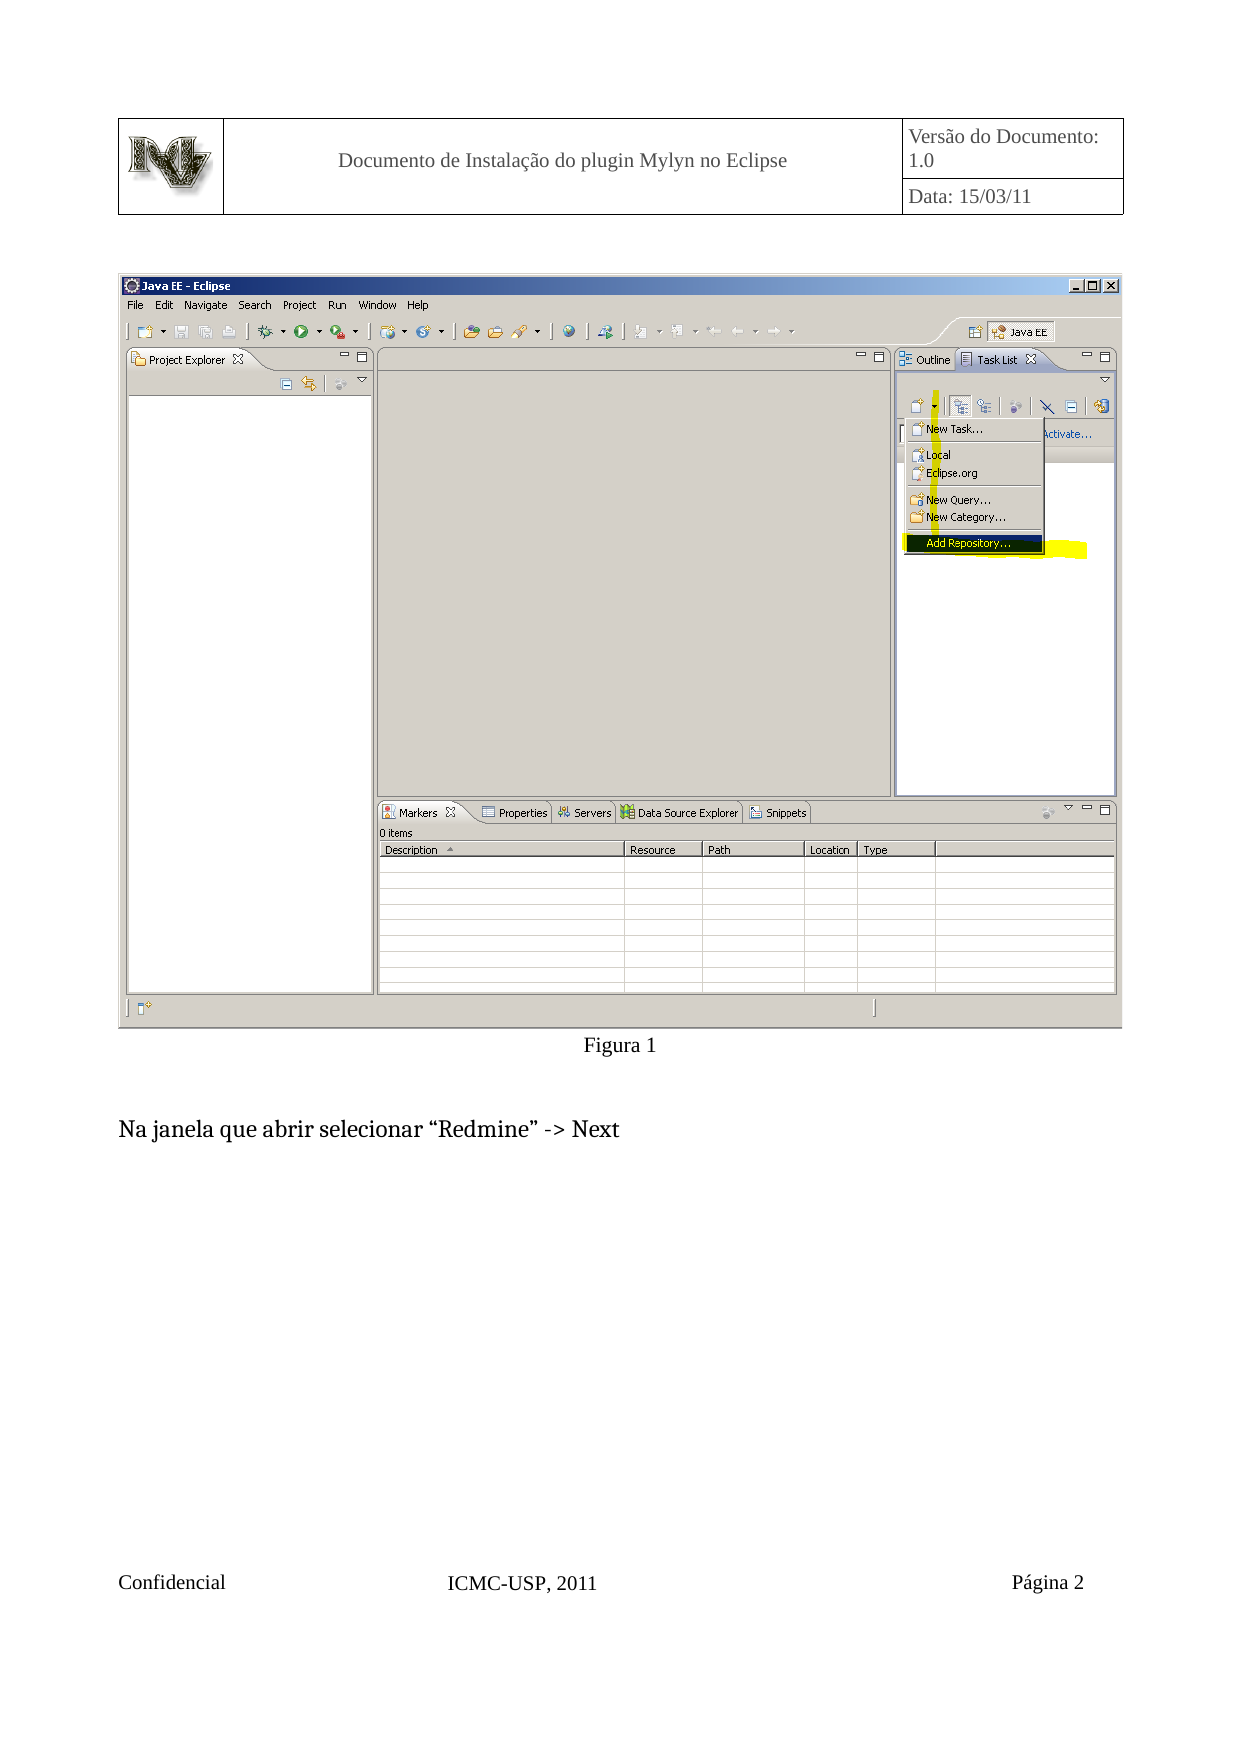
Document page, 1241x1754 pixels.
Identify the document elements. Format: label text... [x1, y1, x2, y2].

picture [118, 271, 1123, 1029]
picture [123, 125, 214, 200]
text Figura 1 [118, 1029, 1122, 1057]
text Na janela que abrir selecionar “Redmine” -> Next [118, 1115, 1122, 1144]
